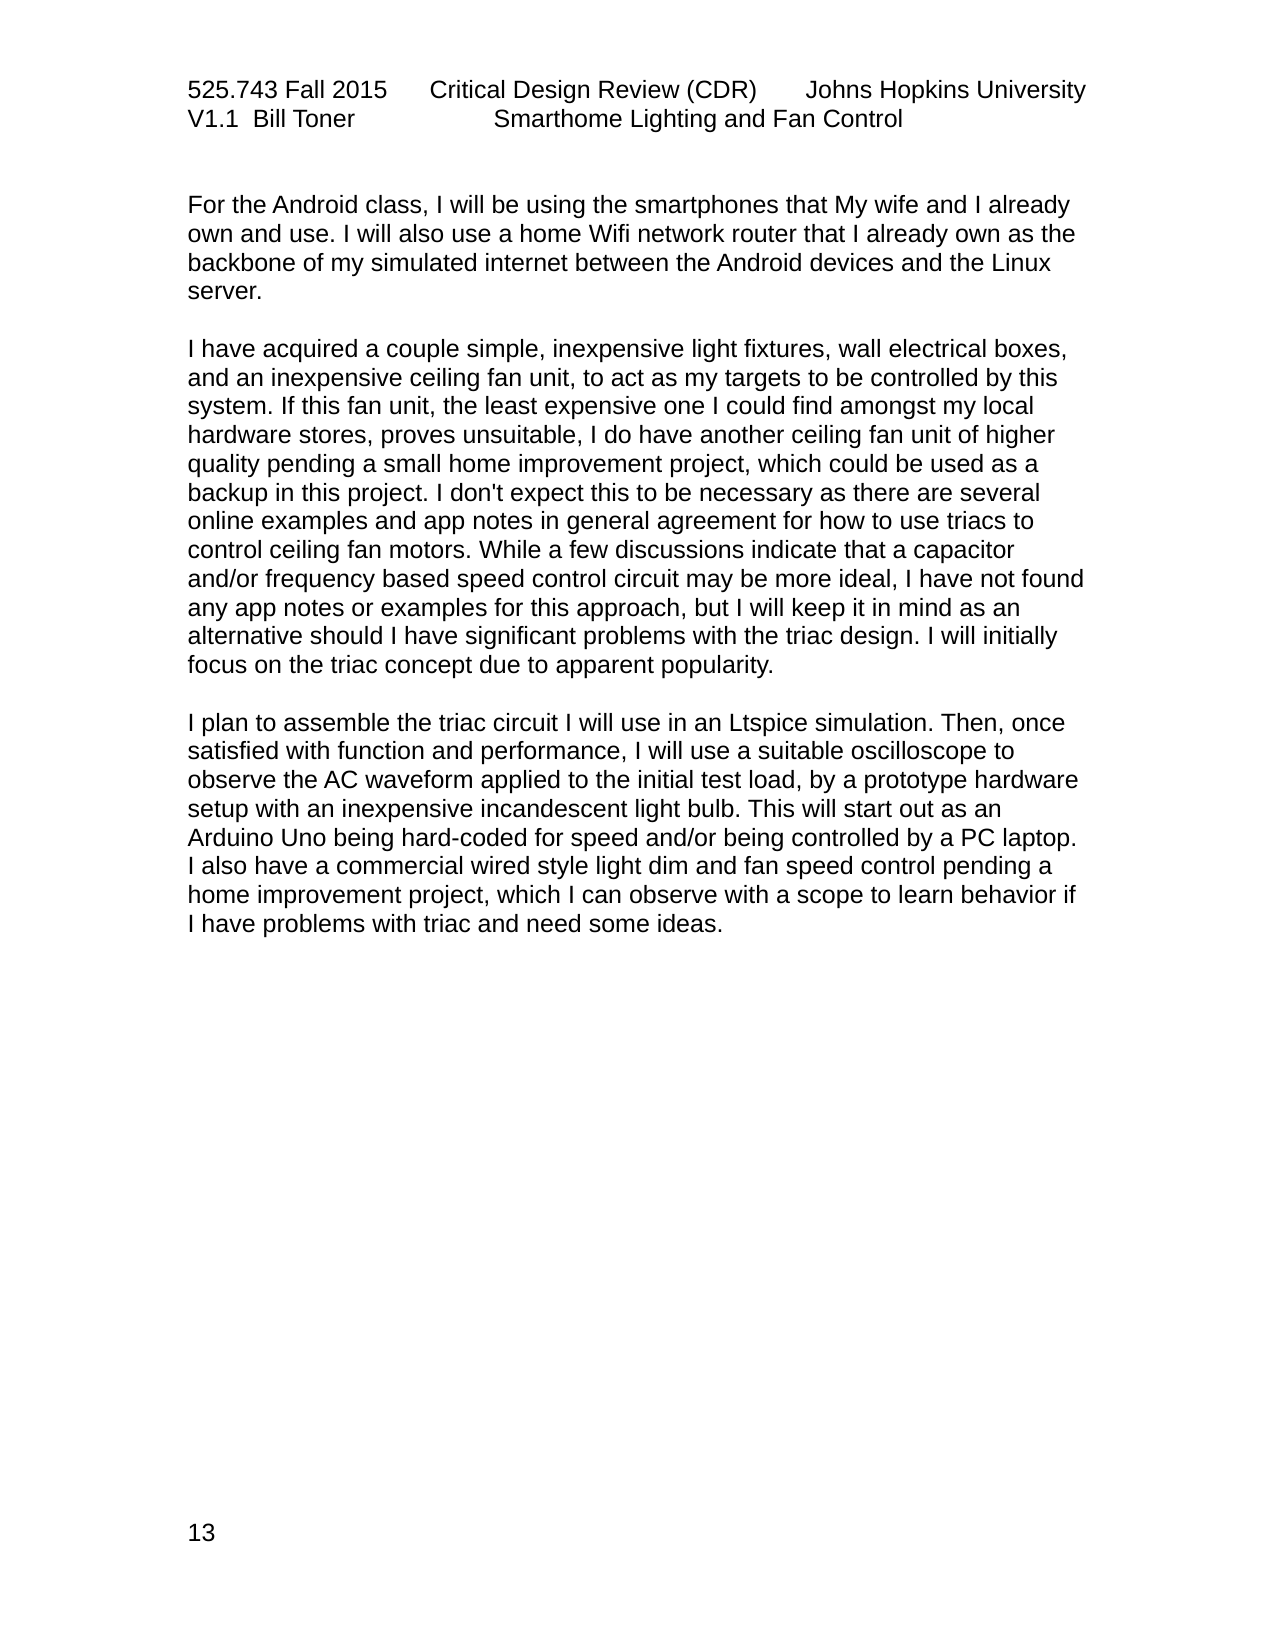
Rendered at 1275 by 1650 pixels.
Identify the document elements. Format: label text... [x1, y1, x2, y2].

text I plan to assemble the triac circuit I will use in an Ltspice simulation. Then, once satisfied with function and performance, I will use a suitable oscilloscope to observe the AC waveform applied to the initial test load, by a prototype hardware setup with an inexpensive incandescent light bulb. This will start out as an Arduino Uno being hard-coded for speed and/or being controlled by a PC laptop. I also have a commercial wired style light dim and fan speed control pending a home improvement project, which I can observe with a scope to learn behavior if I have problems with triac and need some ideas. [187, 707, 1087, 937]
text I have acquired a couple simple, inexpensive light fixtures, wall electrical boxes, and an inexpensive ceiling fan unit, to act as my targets to be controlled by this system. If this fan unit, the least expensive one I could find amongst my local hardware stores, proves unsuitable, I do have another ceiling fan unit of higher quality pending a small home improvement project, which could be used as a backup in this project. I don't expect this to be necessary as there are several online examples and app notes in general agreement for how to use triacs to control ceiling fan motors. While a few discussions indicate that a capacitor and/or frequency based speed control circuit may be more ideal, I have not found any app notes or examples for this approach, but I will keep it in mind as an alternative should I have significant problems with the triac design. I will initially focus on the triac concept due to apparent popularity. [187, 334, 1087, 679]
text For the Android class, I will be using the smartphones that My wife and I already own and use. I will also use a home Wifi network router that I already own as the backbone of my simulated internet between the Android devices and the Linux server. [187, 190, 1087, 305]
